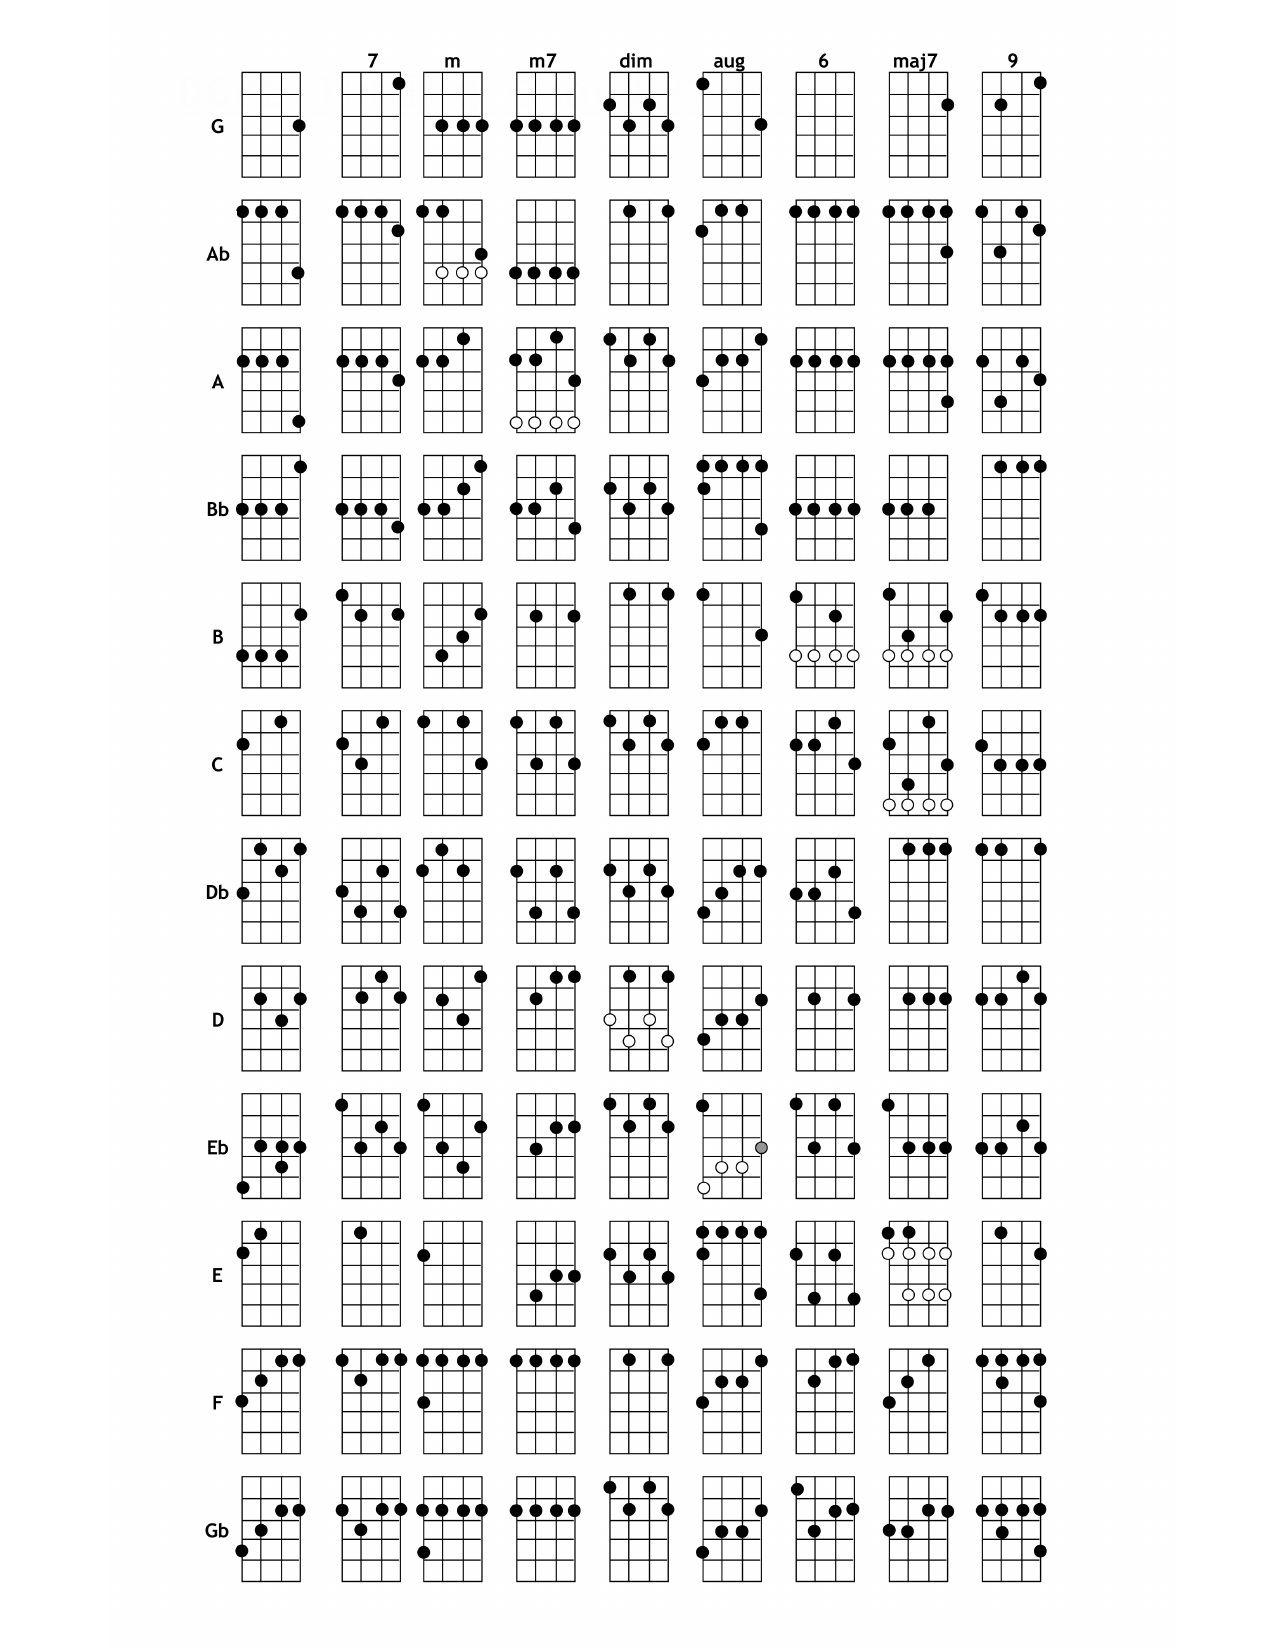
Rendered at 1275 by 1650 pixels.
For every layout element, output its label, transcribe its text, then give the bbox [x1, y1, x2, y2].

subtitle DGBE Tuning Chord Chart [1175, 69, 1231, 121]
picture [108, 0, 1175, 1648]
